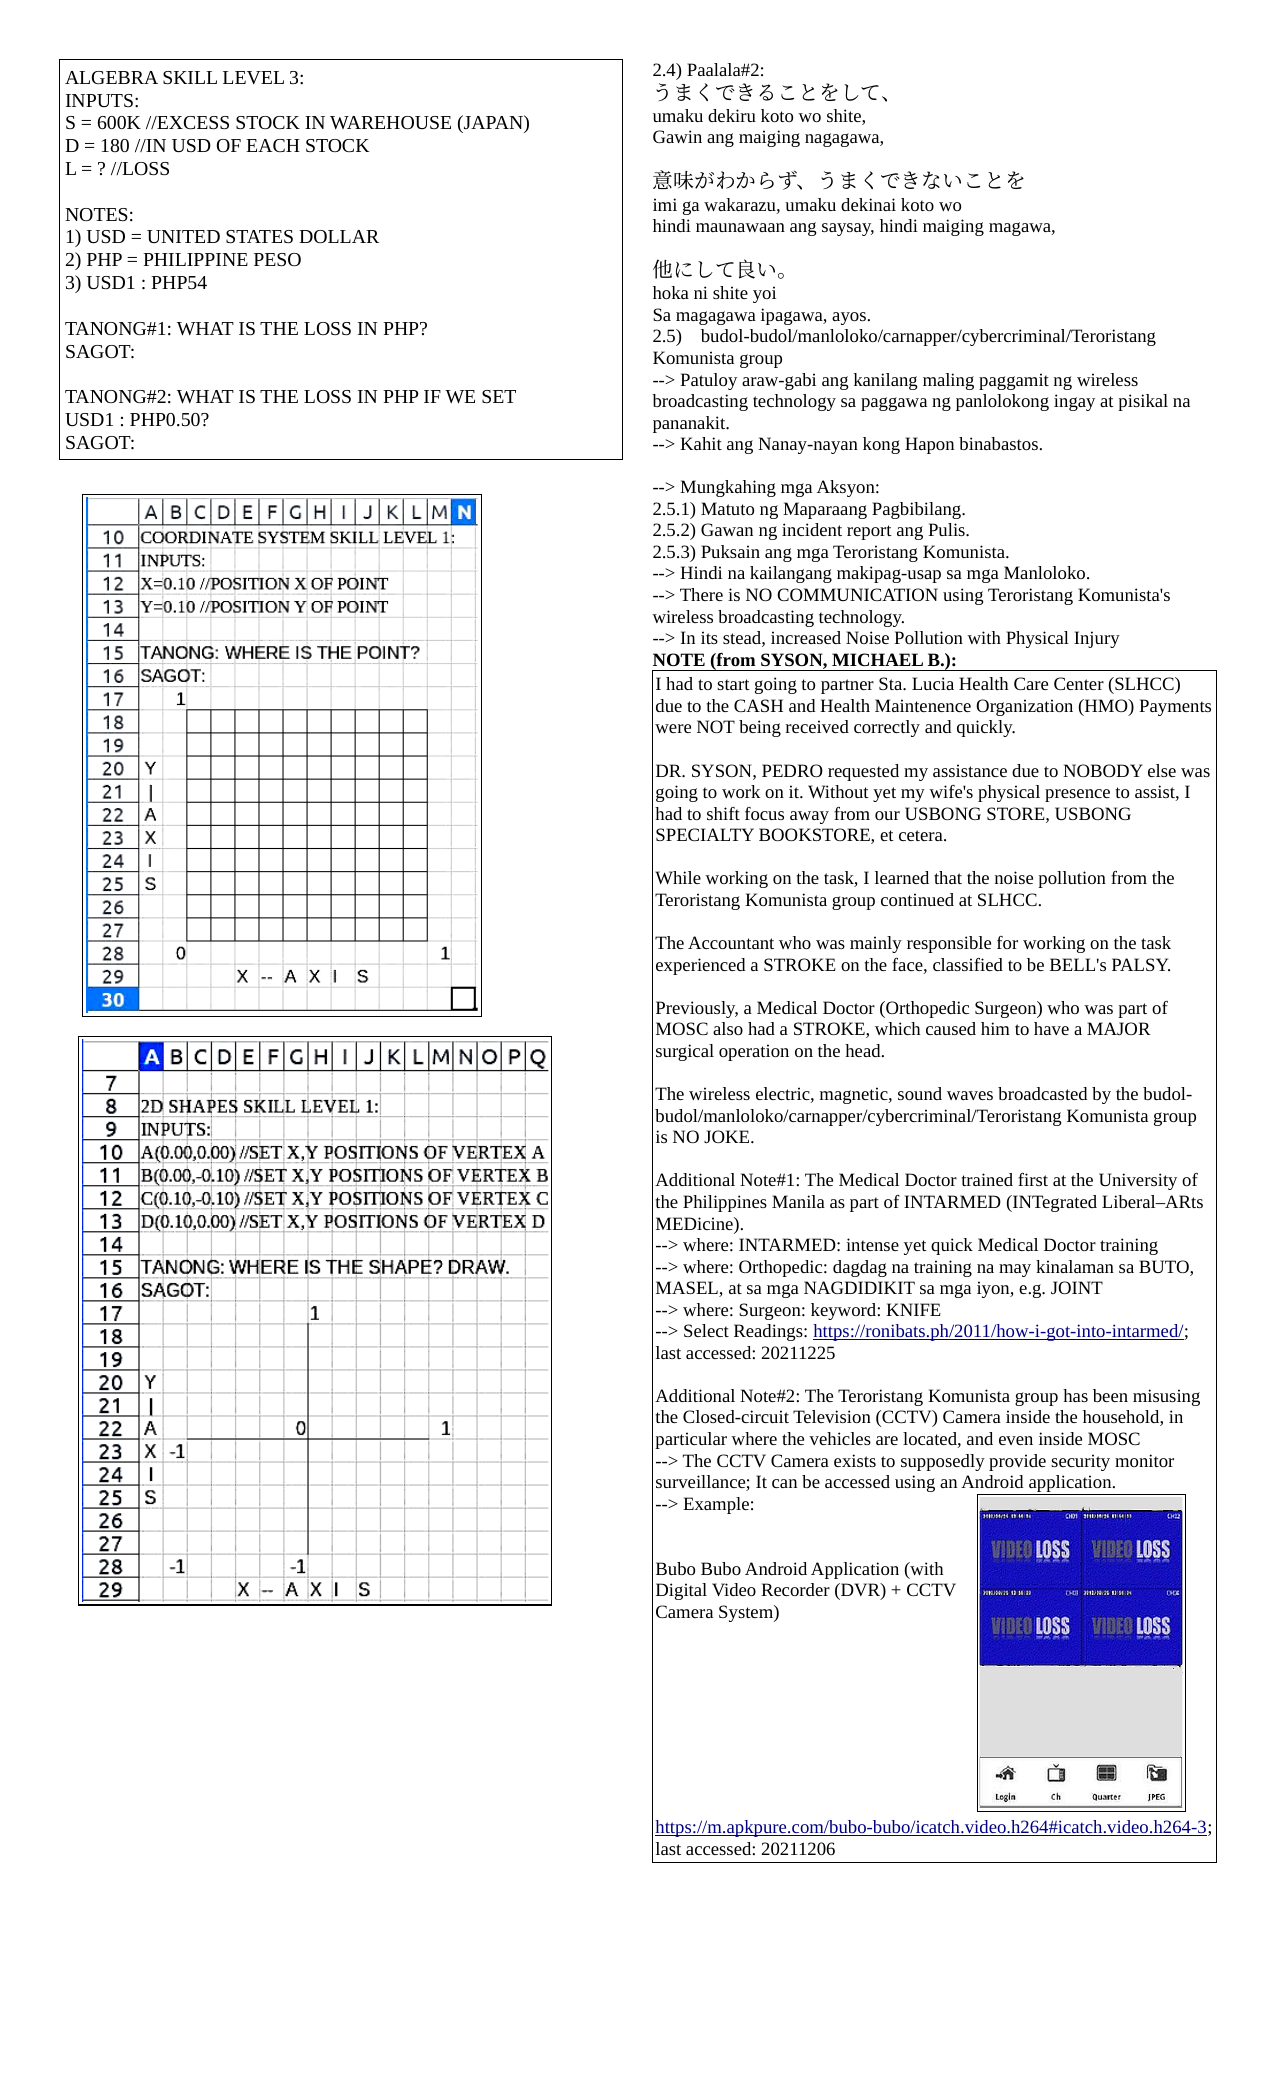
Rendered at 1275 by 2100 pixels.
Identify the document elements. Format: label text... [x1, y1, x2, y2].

text Sa magagawa ipagawa, ayos. [652, 304, 1216, 325]
text hindi maunawaan ang saysay, hindi maiging magawa, [652, 215, 1216, 237]
picture [82, 1039, 549, 1602]
text --> Mungkahing mga Aksyon: [652, 476, 1216, 498]
text --> There is NO COMMUNICATION using Teroristang Komunista's wireless broadcasting technology. [652, 584, 1216, 627]
text --> Hindi na kailangang makipag-usap sa mga Manloloko. [652, 562, 1216, 584]
text hoka ni shite yoi [652, 282, 1216, 304]
text 意味がわからず、うまくできないことを [652, 169, 1216, 193]
text --> Kahit ang Nanay-nayan kong Hapon binabastos. [652, 433, 1216, 455]
text Gawin ang maiging nagagawa, [652, 126, 1216, 148]
text 2.5.1) Matuto ng Maparaang Pagbibilang. [652, 498, 1216, 519]
text umaku dekiru koto wo shite, [652, 105, 1216, 126]
table_header I had to start going to partner Sta. Lucia Health Care Center (SLHCC) due to the CASH and Health Maintenence Organization (HMO) Payments were NOT being received correctly and quickly. DR. SYSON, PEDRO requested my assistance due to NOBODY else was going to work on it. Without yet my wife's physical presence to assist, I had to shift focus away from our USBONG STORE, USBONG SPECIALTY BOOKSTORE, et cetera. While working on the task, I learned that the noise pollution from the Teroristang Komunista group continued at SLHCC. The Accountant who was mainly responsible for working on the task experienced a STROKE on the face, classified to be BELL's PALSY. Previously, a Medical Doctor (Orthopedic Surgeon) who was part of MOSC also had a STROKE, which caused him to have a MAJOR surgical operation on the head. The wireless electric, magnetic, sound waves broadcasted by the budol-budol/manloloko/carnapper/cybercriminal/Teroristang Komunista group is NO JOKE. Additional Note#1: The Medical Doctor trained first at the University of the Philippines Manila as part of INTARMED (INTegrated Liberal–ARts MEDicine). --> where: INTARMED: intense yet quick Medical Doctor training --> where: Orthopedic: dagdag na training na may kinalaman sa BUTO, MASEL, at sa mga NAGDIDIKIT sa mga iyon, e.g. JOINT --> where: Surgeon: keyword: KNIFE --> Select Readings: https://ronibats.ph/2011/how-i-got-into-intarmed/; last accessed: 20211225 Additional Note#2: The Teroristang Komunista group has been misusing the Closed-circuit Television (CCTV) Camera inside the household, in particular where the vehicles are located, and even inside MOSC --> The CCTV Camera exists to supposedly provide security monitor surveillance; It can be accessed using an Android application. --> Example: Bubo Bubo Android Application (with Digital Video Recorder (DVR) + CCTV Camera System) https://m.apkpure.com/bubo-bubo/icatch.video.h264#icatch.video.h264-3; last accessed: 20211206 [653, 671, 1216, 1862]
text 2.4) Paalala#2: [652, 59, 1216, 81]
text --> Patuloy araw-gabi ang kanilang maling paggamit ng wireless broadcasting technology sa paggawa ng panlolokong ingay at pisikal na pananakit. [652, 368, 1216, 433]
text 他にして良い。 [652, 258, 1216, 282]
table_header ALGEBRA SKILL LEVEL 3: INPUTS: S = 600K //EXCESS STOCK IN WAREHOUSE (JAPAN) D = 180 //IN USD OF EACH STOCK L = ? //LOSS NOTES: 1) USD = UNITED STATES DOLLAR 2) PHP = PHILIPPINE PESO 3) USD1 : PHP54 TANONG#1: WHAT IS THE LOSS IN PHP? SAGOT: TANONG#2: WHAT IS THE LOSS IN PHP IF WE SET USD1 : PHP0.50? SAGOT: [60, 60, 622, 459]
text NOTE (from SYSON, MICHAEL B.): [652, 649, 1216, 670]
text 2.5.3) Puksain ang mga Teroristang Komunista. [652, 541, 1216, 562]
text 2.5) budol-budol/manloloko/carnapper/cybercriminal/Teroristang Komunista group [652, 325, 1216, 368]
text --> In its stead, increased Noise Pollution with Physical Injury [652, 627, 1216, 649]
picture [86, 497, 478, 1013]
text 2.5.2) Gawan ng incident report ang Pulis. [652, 519, 1216, 541]
picture [979, 1497, 1183, 1809]
text imi ga wakarazu, umaku dekinai koto wo [652, 193, 1216, 215]
text うまくできることをして、 [652, 81, 1216, 105]
